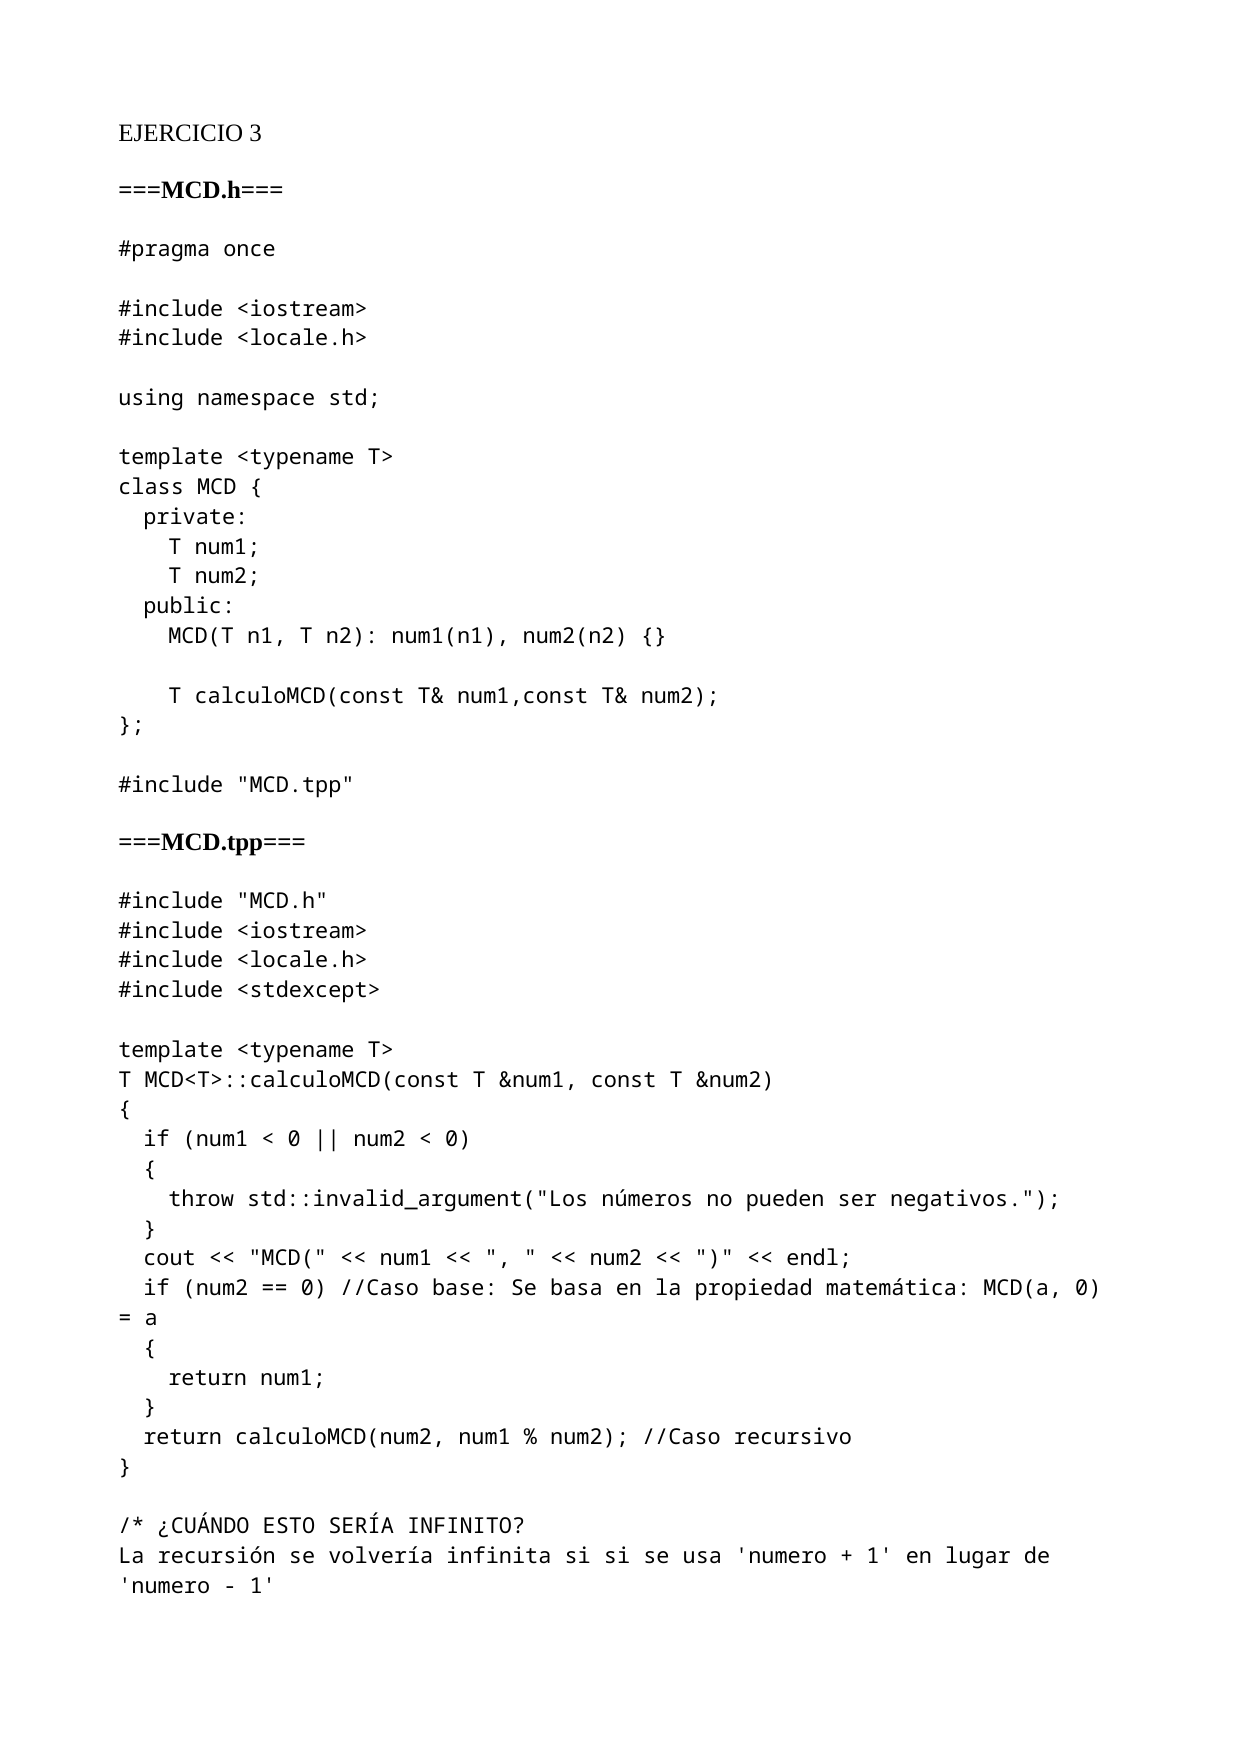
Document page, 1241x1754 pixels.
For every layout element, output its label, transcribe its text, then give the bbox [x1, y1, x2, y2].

text ===MCD.tpp=== [118, 827, 1122, 856]
text private: [118, 501, 1122, 531]
text return num1; [118, 1361, 1122, 1391]
text } [118, 1212, 1122, 1242]
text #include <iostream> [118, 293, 1122, 322]
text }; [118, 709, 1122, 739]
text { [118, 1153, 1122, 1183]
text if (num1 < 0 || num2 < 0) [118, 1123, 1122, 1153]
text T num2; [118, 561, 1122, 590]
text #include <stdexcept> [118, 974, 1122, 1004]
text throw std::invalid_argument("Los números no pueden ser negativos."); [118, 1183, 1122, 1212]
text cout << "MCD(" << num1 << ", " << num2 << ")" << endl; [118, 1242, 1122, 1272]
text MCD(T n1, T n2): num1(n1), num2(n2) {} [118, 620, 1122, 650]
text T MCD<T>::calculoMCD(const T &num1, const T &num2) [118, 1063, 1122, 1093]
text #include <iostream> [118, 915, 1122, 944]
text EJERCICIO 3 [118, 118, 1122, 147]
text public: [118, 590, 1122, 620]
text #include "MCD.h" [118, 885, 1122, 915]
text template <typename T> [118, 1034, 1122, 1063]
text class MCD { [118, 471, 1122, 501]
text using namespace std; [118, 382, 1122, 412]
text #include <locale.h> [118, 944, 1122, 974]
text #include <locale.h> [118, 322, 1122, 352]
text La recursión se volvería infinita si si se usa 'numero + 1' en lugar de 'numero - 1' [118, 1540, 1122, 1600]
text } [118, 1391, 1122, 1421]
text return calculoMCD(num2, num1 % num2); //Caso recursivo [118, 1421, 1122, 1451]
text ===MCD.h=== [118, 176, 1122, 204]
text /* ¿CUÁNDO ESTO SERÍA INFINITO? [118, 1510, 1122, 1540]
text T num1; [118, 531, 1122, 561]
text } [118, 1451, 1122, 1481]
text { [118, 1093, 1122, 1123]
text if (num2 == 0) //Caso base: Se basa en la propiedad matemática: MCD(a, 0) = a [118, 1272, 1122, 1332]
text #include "MCD.tpp" [118, 769, 1122, 799]
text T calculoMCD(const T& num1,const T& num2); [118, 679, 1122, 709]
text { [118, 1332, 1122, 1361]
text template <typename T> [118, 441, 1122, 471]
text #pragma once [118, 233, 1122, 263]
